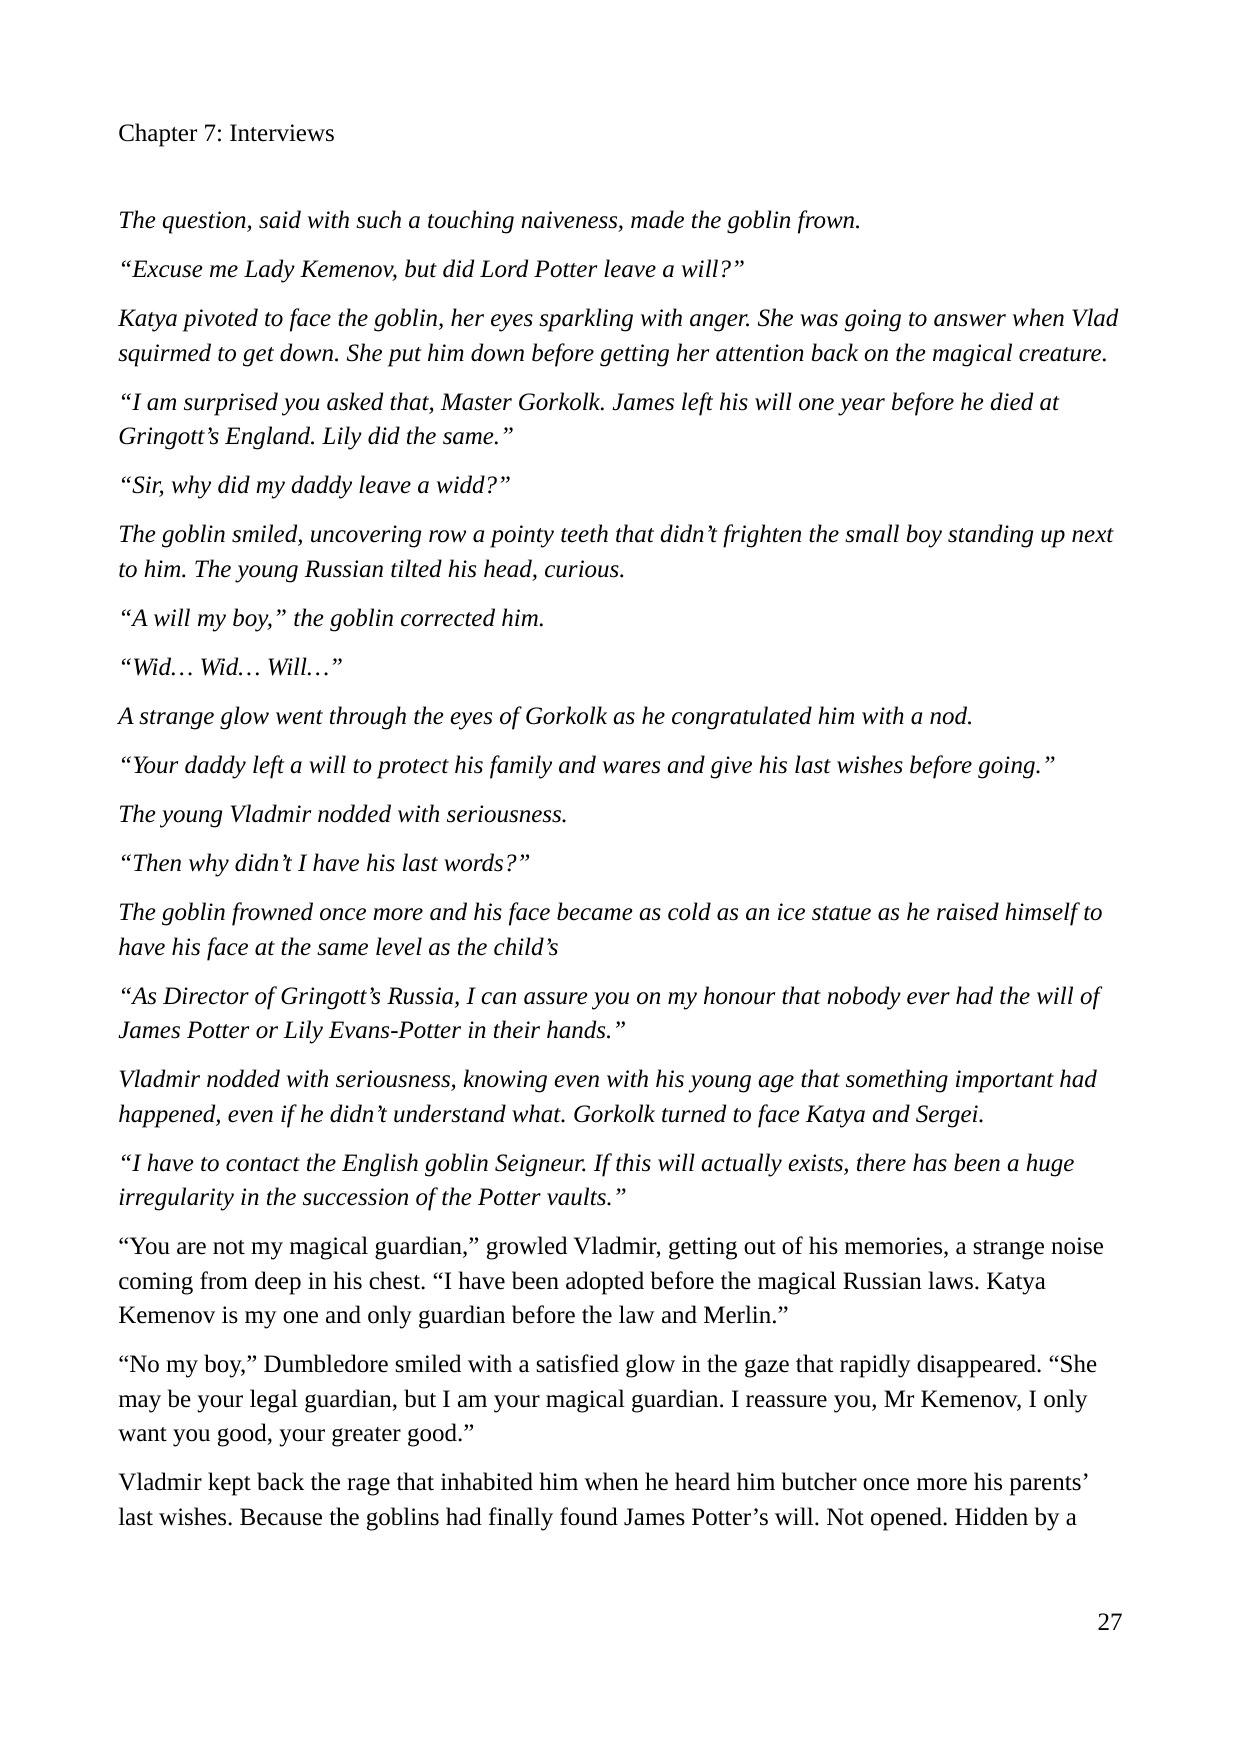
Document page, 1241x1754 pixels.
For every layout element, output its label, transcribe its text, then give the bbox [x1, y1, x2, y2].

text The question, said with such a touching naiveness, made the goblin frown. [118, 205, 1122, 234]
text A strange glow went through the eyes of Gorkolk as he congratulated him with a nod. [118, 701, 1122, 730]
text “Then why didn’t I have his last words?” [118, 848, 1122, 877]
text “I am surprised you asked that, Master Gorkolk. James left his will one year before he died at Gringott’s England. Lily did the same.” [118, 387, 1122, 450]
text “You are not my magical guardian,” growled Vladmir, getting out of his memories, a strange noise coming from deep in his chest. “I have been adopted before the magical Russian laws. Katya Kemenov is my one and only guardian before the law and Merlin.” [118, 1231, 1122, 1329]
text “I have to contact the English goblin Seigneur. If this will actually exists, there has been a huge irregularity in the succession of the Potter vaults.” [118, 1148, 1122, 1211]
text The goblin smiled, uncovering row a pointy teeth that didn’t frighten the small boy standing up next to him. The young Russian tilted his head, curious. [118, 519, 1122, 583]
text The goblin frowned once more and his face became as cold as an ice statue as he raised himself to have his face at the same level as the child’s [118, 897, 1122, 961]
text “Sir, why did my daddy leave a widd?” [118, 470, 1122, 499]
text “A will my boy,” the goblin corrected him. [118, 603, 1122, 632]
text Vladmir nodded with seriousness, knowing even with his young age that something important had happened, even if he didn’t understand what. Gorkolk turned to face Katya and Sergei. [118, 1064, 1122, 1128]
text “Your daddy left a will to protect his family and wares and give his last wishes before going.” [118, 750, 1122, 779]
text “As Director of Gringott’s Russia, I can assure you on my honour that nobody ever had the will of James Potter or Lily Evans-Potter in their hands.” [118, 981, 1122, 1044]
text Katya pivoted to face the goblin, her eyes sparkling with anger. She was going to answer when Vlad squirmed to get down. She put him down before getting her attention back on the magical creature. [118, 303, 1122, 366]
text The young Vladmir nodded with seriousness. [118, 799, 1122, 828]
text “No my boy,” Dumbledore smiled with a satisfied glow in the gaze that rapidly disappeared. “She may be your legal guardian, but I am your magical guardian. I reassure you, Mr Kemenov, I only want you good, your greater good.” [118, 1349, 1122, 1447]
text “Excuse me Lady Kemenov, but did Lord Potter leave a will?” [118, 254, 1122, 283]
text “Wid… Wid… Will…” [118, 652, 1122, 681]
text Vladmir kept back the rage that inhabited him when he heard him butcher once more his parents’ last wishes. Because the goblins had finally found James Potter’s will. Not opened. Hidden by a [118, 1467, 1122, 1531]
